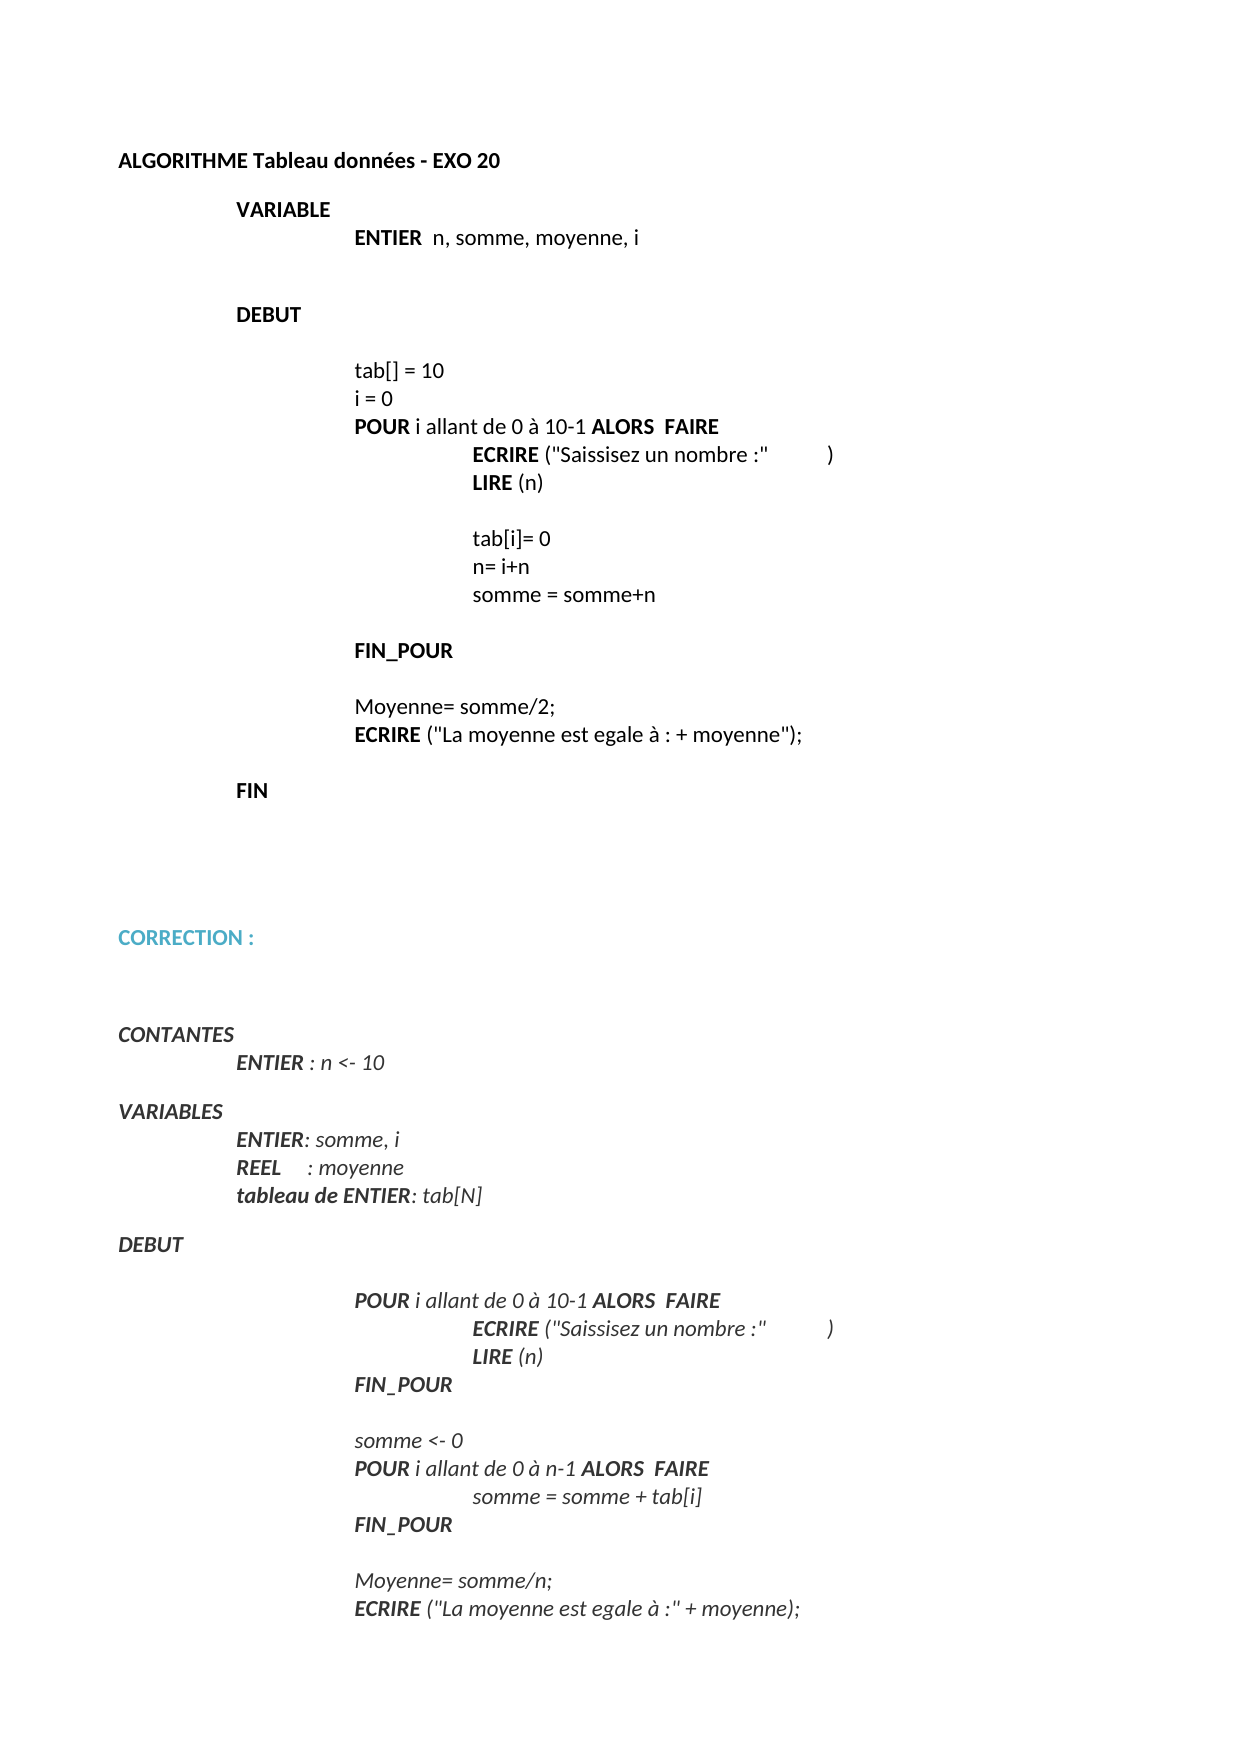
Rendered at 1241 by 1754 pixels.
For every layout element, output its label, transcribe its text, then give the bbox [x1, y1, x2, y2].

text POUR i allant de 0 à 10-1 ALORS FAIRE [118, 1286, 1122, 1314]
text VARIABLE ENTIER n, somme, moyenne, i [118, 195, 1122, 251]
text ALGORITHME Tableau données - EXO 20 [118, 146, 1122, 174]
text Moyenne= somme/n; [118, 1567, 1122, 1594]
text CORRECTION : [118, 923, 1122, 951]
text i = 0 [118, 384, 1122, 412]
text DEBUT [118, 1230, 1122, 1286]
text DEBUT [118, 272, 1122, 356]
text ECRIRE ("Saissisez un nombre :" ) [118, 440, 1122, 468]
text POUR i allant de 0 à 10-1 ALORS FAIRE [118, 412, 1122, 440]
text FIN [118, 776, 1122, 804]
text LIRE (n) [118, 468, 1122, 496]
text somme <- 0 [118, 1398, 1122, 1454]
text n= i+n [118, 552, 1122, 580]
text Moyenne= somme/2; [118, 692, 1122, 720]
text FIN_POUR [118, 636, 1122, 664]
text POUR i allant de 0 à n-1 ALORS FAIRE somme = somme + tab[i] [118, 1454, 1122, 1511]
text tab[i]= 0 [118, 496, 1122, 552]
text ECRIRE ("La moyenne est egale à : + moyenne"); [118, 720, 1122, 748]
text VARIABLES ENTIER: somme, i REEL : moyenne tableau de ENTIER: tab[N] [118, 1097, 1122, 1209]
text tab[] = 10 [118, 356, 1122, 384]
text CONTANTES ENTIER : n <- 10 [118, 1021, 1122, 1077]
text FIN_POUR [118, 1370, 1122, 1398]
text FIN_POUR [118, 1511, 1122, 1538]
text LIRE (n) [118, 1342, 1122, 1370]
text somme = somme+n [118, 580, 1122, 608]
text ECRIRE ("Saissisez un nombre :" ) [118, 1314, 1122, 1342]
text ECRIRE ("La moyenne est egale à :" + moyenne); [118, 1594, 1122, 1623]
